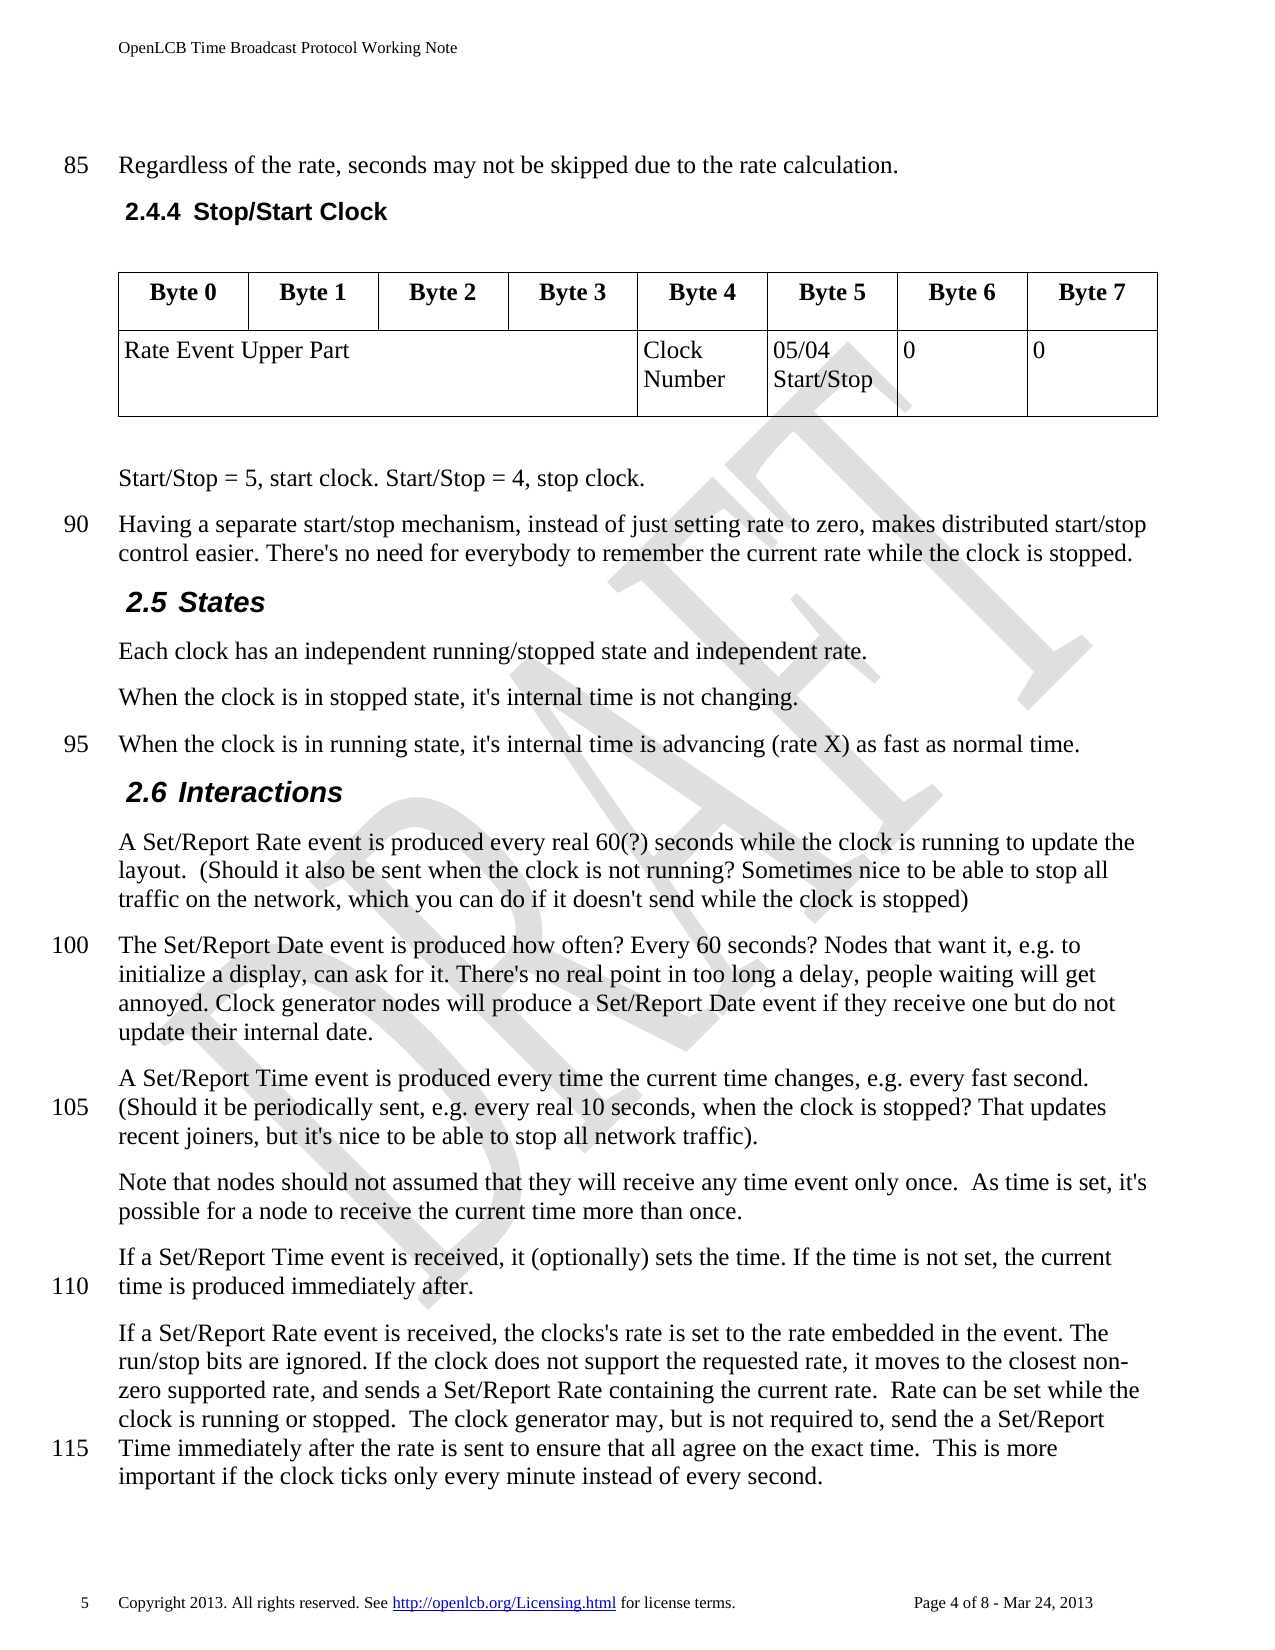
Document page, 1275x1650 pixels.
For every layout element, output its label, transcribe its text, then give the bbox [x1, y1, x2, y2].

subtitle [688, 585, 979, 618]
text The Set/Report Date event is produced how often? Every 60 seconds? Nodes that want it, e.g. to initialize a display, can ask for it. There's no real point in too long a delay, people waiting will get annoyed. Clock generator nodes will produce a Set/Report Date event if they receive one but do not update their internal date. [694, 931, 1157, 1046]
text Each clock has an independent running/stopped state and independent rate. [739, 636, 817, 665]
text Having a separate start/stop mechanism, instead of just setting rate to zero, makes distributed start/stop control easier. There's no need for everybody to remember the current rate while the clock is stopped. [665, 509, 928, 567]
text Each clock has an independent running/stopped state and independent rate. [1075, 636, 1157, 665]
table_cell 0 [898, 331, 1027, 416]
text Note that nodes should not assumed that they will receive any time event only once. As time is set, it's possible for a node to receive the current time more than once. [512, 1167, 1157, 1225]
subtitle [989, 585, 1157, 618]
text A Set/Report Rate event is produced every real 60(?) seconds while the clock is running to update the layout. (Should it also be sent when the clock is not running? Sometimes nice to be able to stop all traffic on the network, which you can do if it doesn't send while the clock is stopped) [784, 827, 1157, 913]
table_header Byte 7 [1028, 273, 1157, 330]
text Having a separate start/stop mechanism, instead of just setting rate to zero, makes distributed start/stop control easier. There's no need for everybody to remember the current rate while the clock is stopped. [913, 509, 1157, 567]
text [757, 463, 853, 492]
text When the clock is in running state, it's internal time is advancing (rate X) as fast as normal time. [640, 729, 818, 758]
table_header Byte 3 [509, 273, 637, 330]
text When the clock is in stopped state, it's internal time is not changing. [118, 682, 533, 711]
text When the clock is in running state, it's internal time is advancing (rate X) as fast as normal time. [118, 729, 565, 758]
text A Set/Report Rate event is produced every real 60(?) seconds while the clock is running to update the layout. (Should it also be sent when the clock is not running? Sometimes nice to be able to stop all traffic on the network, which you can do if it doesn't send while the clock is stopped) [118, 827, 376, 913]
table_header Byte 1 [249, 273, 378, 330]
table_header Byte 0 [119, 273, 248, 330]
text A Set/Report Rate event is produced every real 60(?) seconds while the clock is running to update the layout. (Should it also be sent when the clock is not running? Sometimes nice to be able to stop all traffic on the network, which you can do if it doesn't send while the clock is stopped) [670, 827, 816, 913]
text A Set/Report Rate event is produced every real 60(?) seconds while the clock is running to update the layout. (Should it also be sent when the clock is not running? Sometimes nice to be able to stop all traffic on the network, which you can do if it doesn't send while the clock is stopped) [366, 828, 511, 913]
table_header Byte 4 [638, 273, 767, 330]
table_header Byte 5 [768, 273, 897, 330]
text A Set/Report Time event is produced every time the current time changes, e.g. every fast second. (Should it be periodically sent, e.g. every real 10 seconds, when the clock is stopped? That updates recent joiners, but it's nice to be able to stop all network traffic). [259, 1063, 483, 1149]
text A Set/Report Time event is produced every time the current time changes, e.g. every fast second. (Should it be periodically sent, e.g. every real 10 seconds, when the clock is stopped? That updates recent joiners, but it's nice to be able to stop all network traffic). [461, 1063, 584, 1149]
text The Set/Report Date event is produced how often? Every 60 seconds? Nodes that want it, e.g. to initialize a display, can ask for it. There's no real point in too long a delay, people waiting will get annoyed. Clock generator nodes will produce a Set/Report Date event if they receive one but do not update their internal date. [211, 977, 399, 1046]
subtitle [878, 775, 1157, 809]
table_cell 0 [1028, 331, 1157, 416]
text Each clock has an independent running/stopped state and independent rate. [841, 636, 1026, 665]
text Regardless of the rate, seconds may not be skipped due to the rate calculation. [118, 150, 1157, 179]
text The Set/Report Date event is produced how often? Every 60 seconds? Nodes that want it, e.g. to initialize a display, can ask for it. There's no real point in too long a delay, people waiting will get annoyed. Clock generator nodes will produce a Set/Report Date event if they receive one but do not update their internal date. [502, 972, 672, 1046]
text Start/Stop = 5, start clock. Start/Stop = 4, stop clock. [118, 463, 750, 492]
text Note that nodes should not assumed that they will receive any time event only once. As time is set, it's possible for a node to receive the current time more than once. [118, 1167, 378, 1225]
text The Set/Report Date event is produced how often? Every 60 seconds? Nodes that want it, e.g. to initialize a display, can ask for it. There's no real point in too long a delay, people waiting will get annoyed. Clock generator nodes will produce a Set/Report Date event if they receive one but do not update their internal date. [118, 931, 509, 1046]
subtitle [708, 775, 869, 809]
text Having a separate start/stop mechanism, instead of just setting rate to zero, makes distributed start/stop control easier. There's no need for everybody to remember the current rate while the clock is stopped. [118, 509, 679, 567]
table_cell Clock Number [638, 331, 767, 416]
subtitle [597, 775, 701, 809]
text Note that nodes should not assumed that they will receive any time event only once. As time is set, it's possible for a node to receive the current time more than once. [363, 1167, 493, 1225]
text When the clock is in running state, it's internal time is advancing (rate X) as fast as normal time. [832, 729, 1157, 758]
text When the clock is in stopped state, it's internal time is not changing. [571, 682, 771, 711]
table_header Byte 2 [379, 273, 508, 330]
text If a Set/Report Time event is received, it (optionally) sets the time. If the time is not set, the current time is produced immediately after. [118, 1242, 429, 1300]
subtitle Interactions [118, 775, 601, 809]
table_header Byte 6 [898, 273, 1027, 330]
subtitle States [118, 585, 678, 618]
text If a Set/Report Time event is received, it (optionally) sets the time. If the time is not set, the current time is produced immediately after. [440, 1242, 1157, 1300]
text A Set/Report Time event is produced every time the current time changes, e.g. every fast second. (Should it be periodically sent, e.g. every real 10 seconds, when the clock is stopped? That updates recent joiners, but it's nice to be able to stop all network traffic). [569, 1063, 1157, 1149]
subtitle Stop/Start Clock [118, 196, 1157, 225]
table_cell 05/04 Start/Stop [768, 331, 897, 416]
table_cell Rate Event Upper Part [119, 331, 637, 416]
text A Set/Report Rate event is produced every real 60(?) seconds while the clock is running to update the layout. (Should it also be sent when the clock is not running? Sometimes nice to be able to stop all traffic on the network, which you can do if it doesn't send while the clock is stopped) [480, 827, 672, 913]
text If a Set/Report Rate event is received, the clocks's rate is set to the rate embedded in the event. The run/stop bits are ignored. If the clock does not support the requested rate, it moves to the closest non-zero supported rate, and sends a Set/Report Rate containing the current rate. Rate can be set while the clock is running or stopped. The clock generator may, but is not required to, send the a Set/Report Time immediately after the rate is sent to ensure that all agree on the exact time. This is more important if the clock ticks only every minute instead of every second. [118, 1318, 1157, 1490]
text A Set/Report Time event is produced every time the current time changes, e.g. every fast second. (Should it be periodically sent, e.g. every real 10 seconds, when the clock is stopped? That updates recent joiners, but it's nice to be able to stop all network traffic). [118, 1063, 302, 1149]
text When the clock is in stopped state, it's internal time is not changing. [1029, 682, 1157, 711]
text When the clock is in stopped state, it's internal time is not changing. [798, 682, 1027, 711]
text The Set/Report Date event is produced how often? Every 60 seconds? Nodes that want it, e.g. to initialize a display, can ask for it. There's no real point in too long a delay, people waiting will get annoyed. Clock generator nodes will produce a Set/Report Date event if they receive one but do not update their internal date. [541, 931, 721, 1016]
text Each clock has an independent running/stopped state and independent rate. [118, 636, 725, 665]
text [867, 463, 1157, 492]
